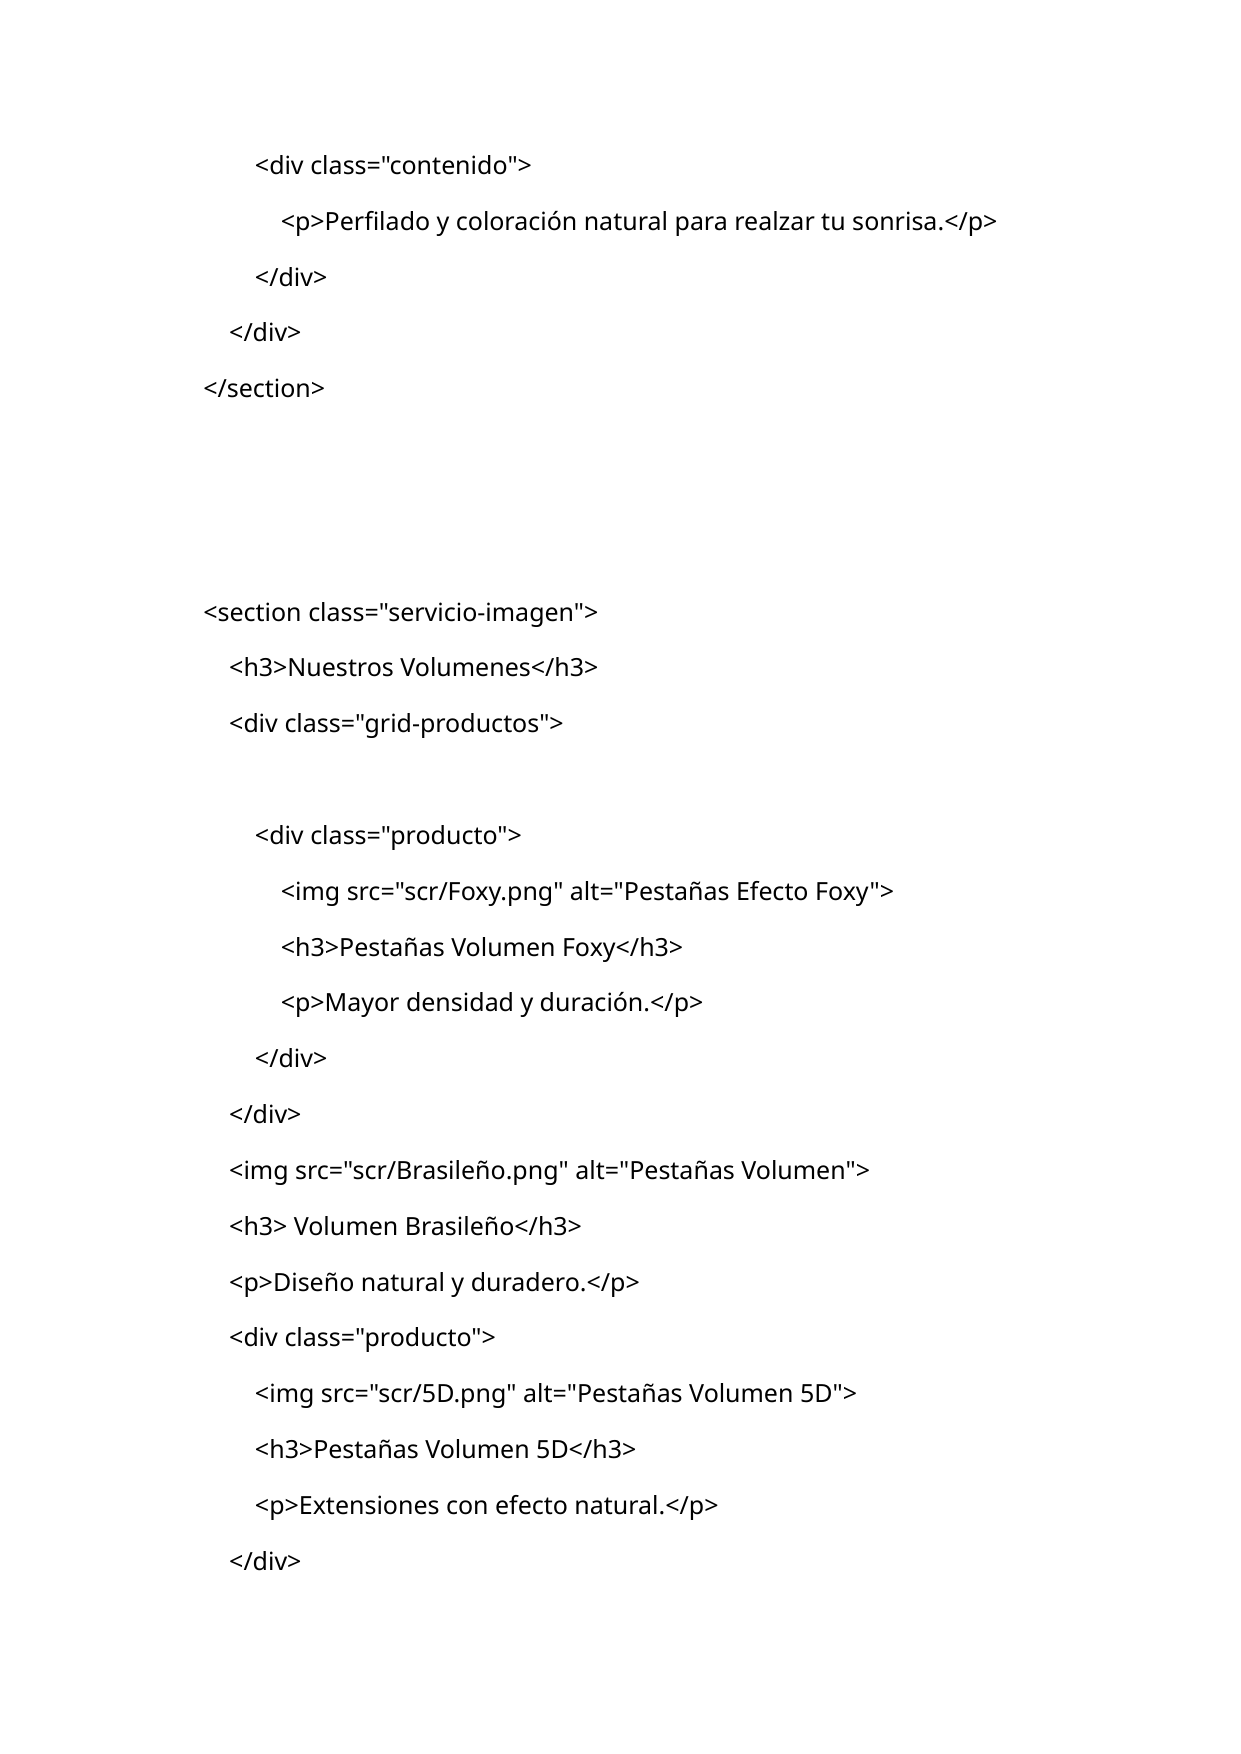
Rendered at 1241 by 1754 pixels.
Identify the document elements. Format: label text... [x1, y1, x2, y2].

text <section class="servicio-imagen"> [177, 594, 1063, 628]
text <h3>Pestañas Volumen 5D</h3> [177, 1432, 1063, 1466]
text <p>Diseño natural y duradero.</p> [177, 1264, 1063, 1298]
text <h3> Volumen Brasileño</h3> [177, 1208, 1063, 1242]
text <div class="grid-productos"> [177, 706, 1063, 740]
text <div class="producto"> [177, 1320, 1063, 1354]
text <h3>Pestañas Volumen Foxy</h3> [177, 929, 1063, 963]
text </div> [177, 1543, 1063, 1577]
text </div> [177, 1097, 1063, 1131]
text <h3>Nuestros Volumenes</h3> [177, 650, 1063, 684]
text <p>Extensiones con efecto natural.</p> [177, 1488, 1063, 1522]
text <div class="contenido"> [177, 148, 1063, 182]
text </section> [177, 371, 1063, 405]
text </div> [177, 259, 1063, 293]
text <img src="scr/Brasileño.png" alt="Pestañas Volumen"> [177, 1153, 1063, 1187]
text <div class="producto"> [177, 818, 1063, 852]
text <p>Mayor densidad y duración.</p> [177, 985, 1063, 1019]
text </div> [177, 1041, 1063, 1075]
text </div> [177, 315, 1063, 349]
text <img src="scr/5D.png" alt="Pestañas Volumen 5D"> [177, 1376, 1063, 1410]
text <p>Perfilado y coloración natural para realzar tu sonrisa.</p> [177, 203, 1063, 237]
text <img src="scr/Foxy.png" alt="Pestañas Efecto Foxy"> [177, 873, 1063, 907]
